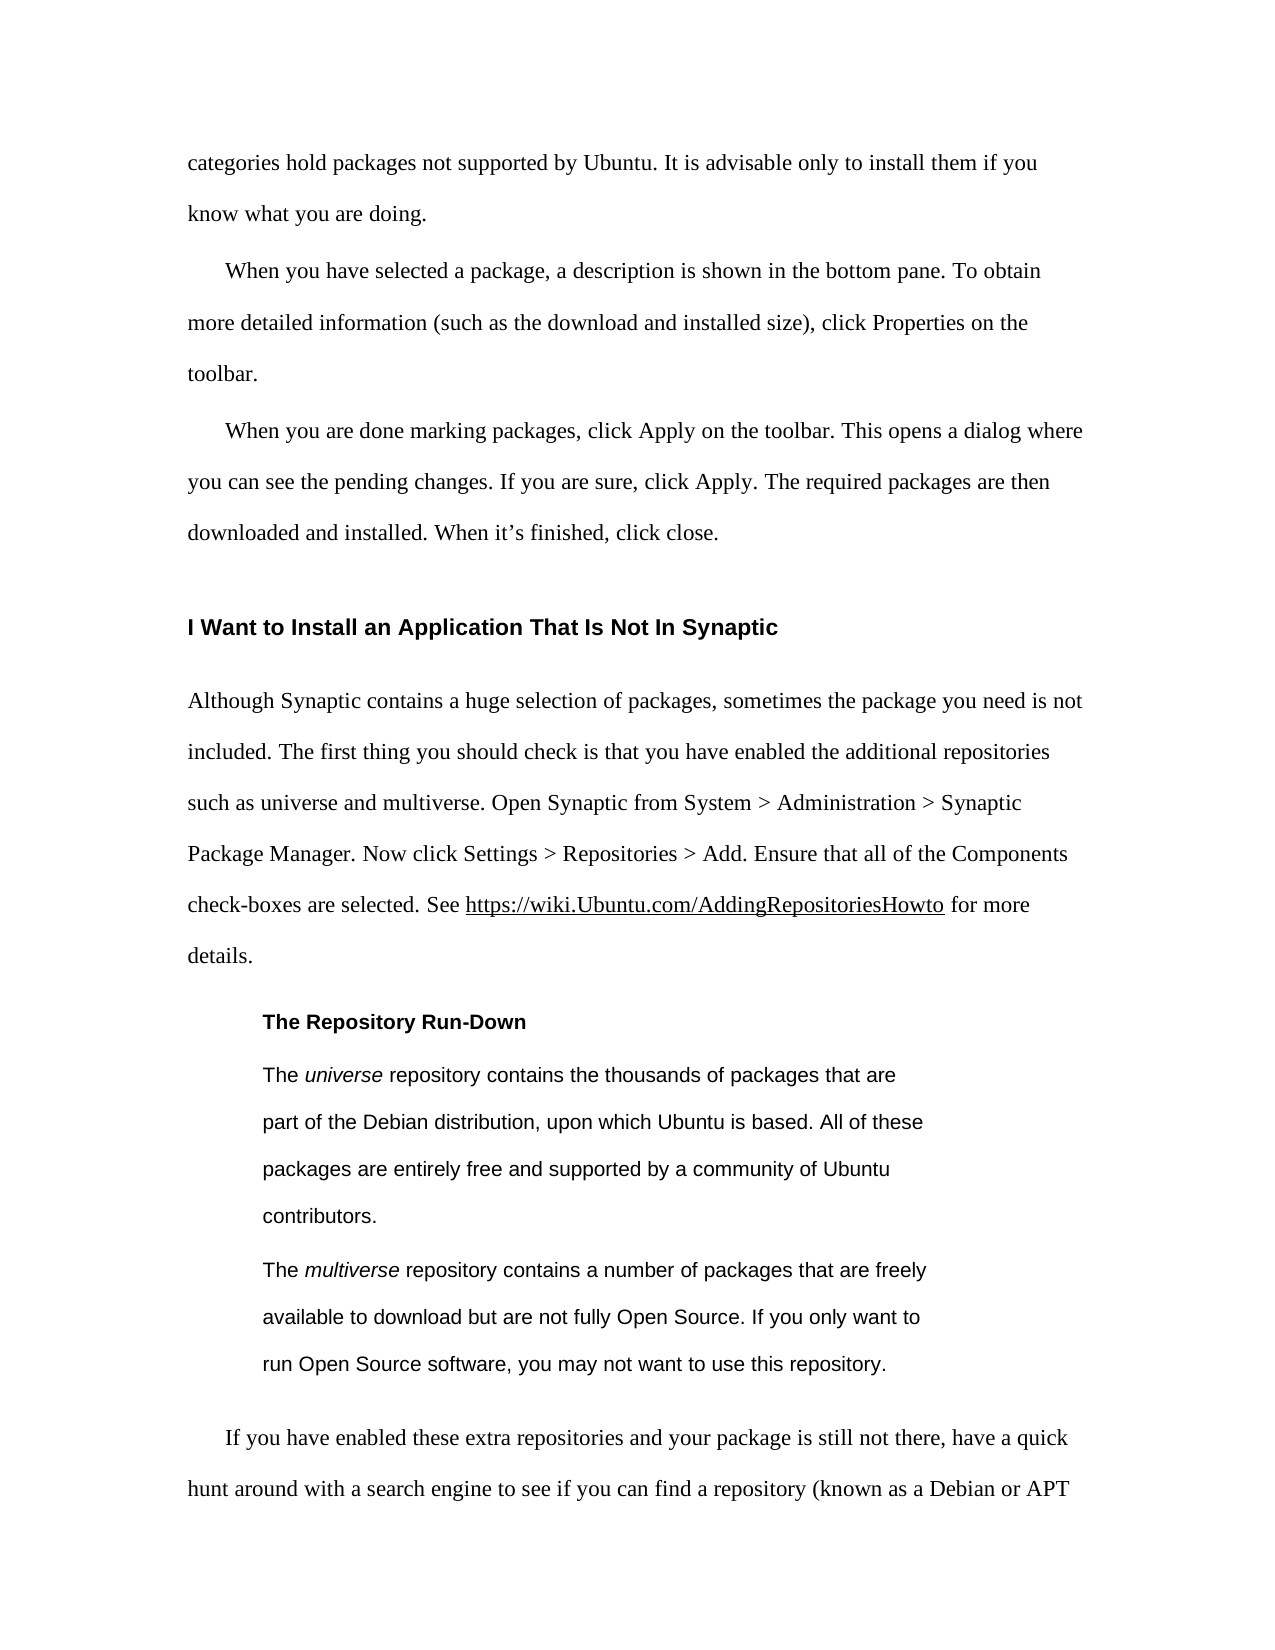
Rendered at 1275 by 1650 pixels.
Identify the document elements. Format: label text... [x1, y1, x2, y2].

text categories hold packages not supported by Ubuntu. It is advisable only to install them if you know what you are doing. [187, 150, 1087, 227]
text I Want to Install an Application That Is Not In Synaptic [187, 614, 1087, 641]
text The universe repository contains the thousands of packages that are part of the Debian distribution, upon which Ubuntu is based. All of these packages are entirely free and supported by a community of Ubuntu contributors. [262, 1064, 937, 1228]
text If you have enabled these extra repositories and your package is still not there, have a quick hunt around with a search engine to see if you can find a repository (known as a Debian or APT [187, 1424, 1087, 1501]
text The multiverse repository contains a number of packages that are freely available to download but are not fully Open Source. If you only want to run Open Source software, you may not want to use this repository. [262, 1258, 937, 1376]
text When you are done marking packages, click Apply on the toolbar. This opens a dialog where you can see the pending changes. If you are sure, click Apply. The required packages are then downloaded and installed. When it’s finished, click close. [187, 418, 1087, 545]
text Although Synaptic contains a huge selection of packages, sometimes the package you need is not included. The first thing you should check is that you have enabled the additional repositories such as universe and multiverse. Open Synaptic from System > Administration > Synaptic Package Manager. Now click Settings > Repositories > Add. Ensure that all of the Components check-boxes are selected. See https://wiki.Ubuntu.com/AddingRepositoriesHowto for more details. [187, 687, 1087, 968]
text The Repository Run-Down [262, 1010, 937, 1034]
text When you have selected a package, a description is shown in the bottom pane. To obtain more detailed information (such as the download and installed size), click Properties on the toolbar. [187, 258, 1087, 386]
